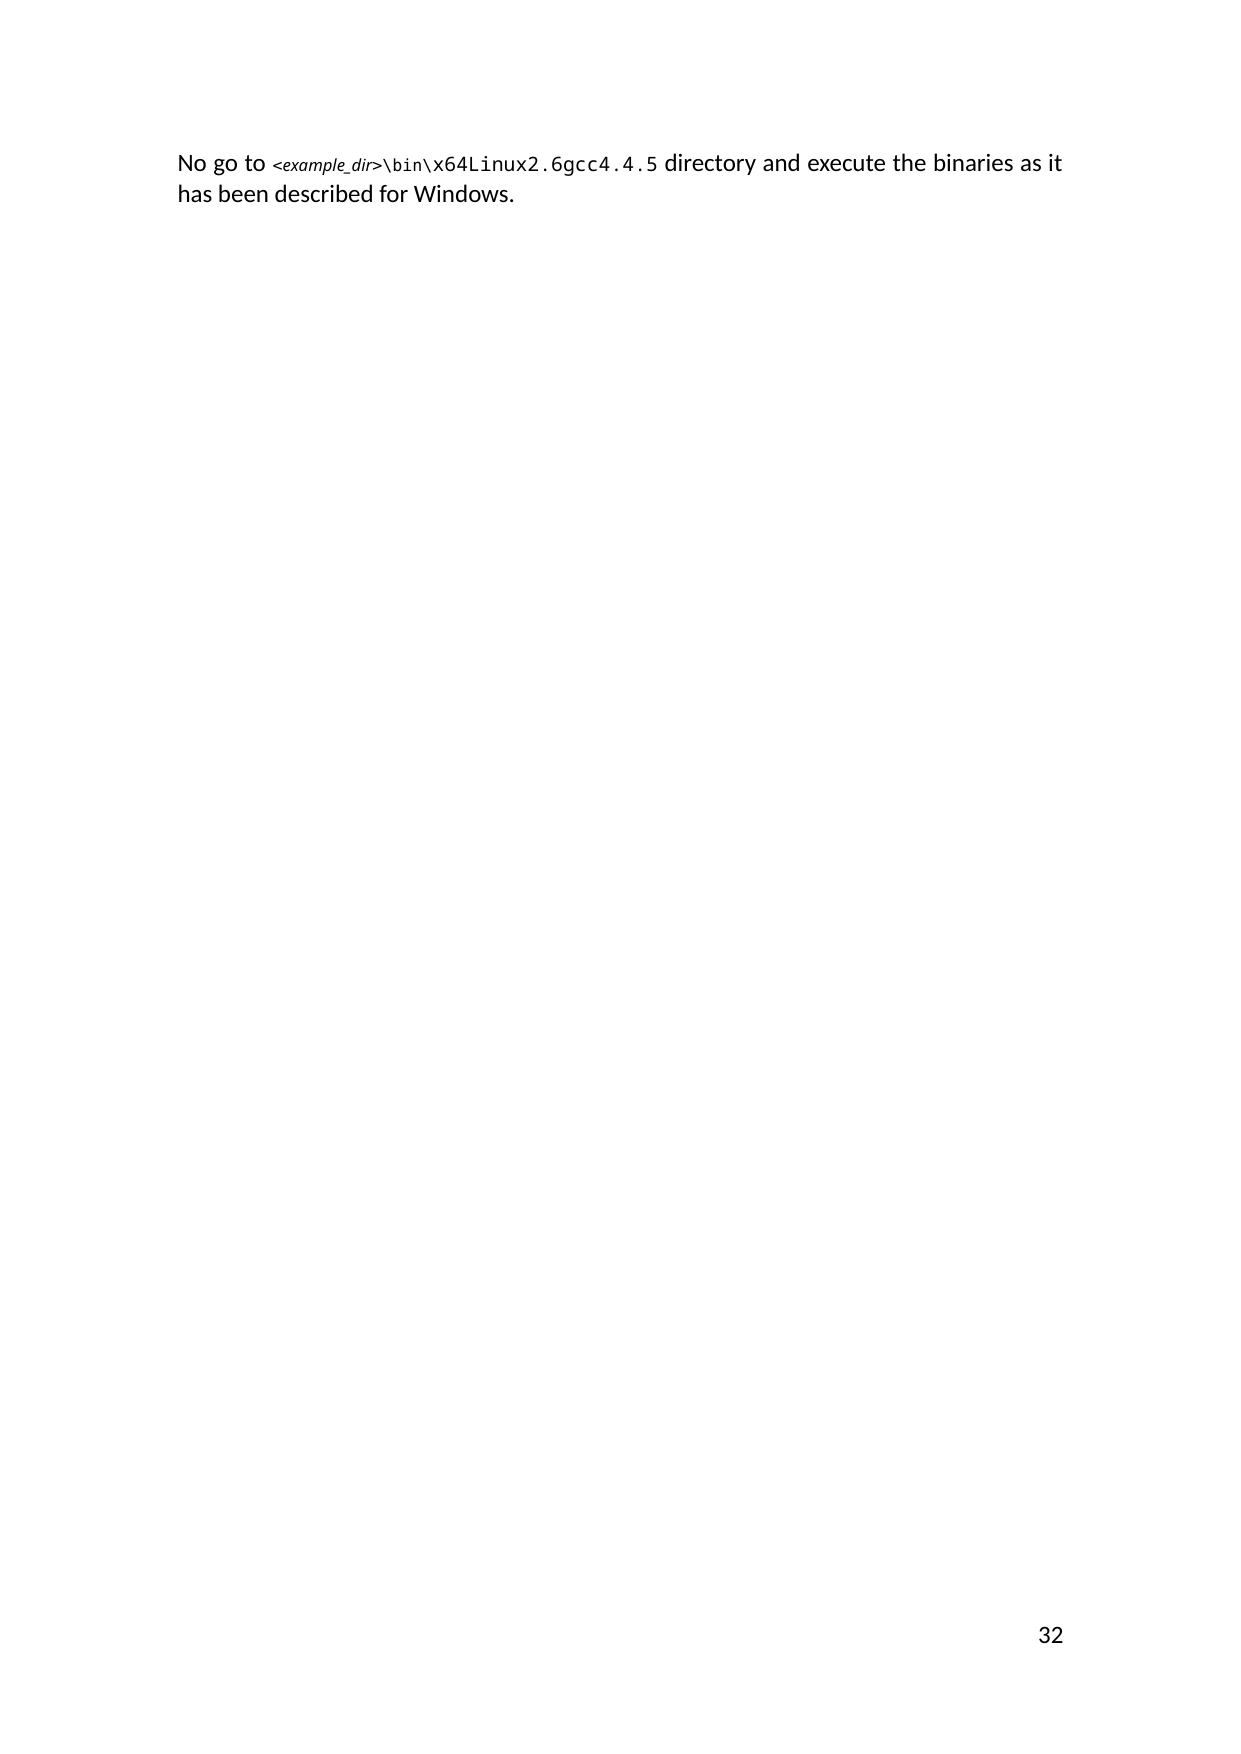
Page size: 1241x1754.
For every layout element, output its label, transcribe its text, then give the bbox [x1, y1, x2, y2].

text No go to <example_dir>\bin\x64Linux2.6gcc4.4.5 directory and execute the binaries as it has been described for Windows. [177, 148, 1063, 209]
